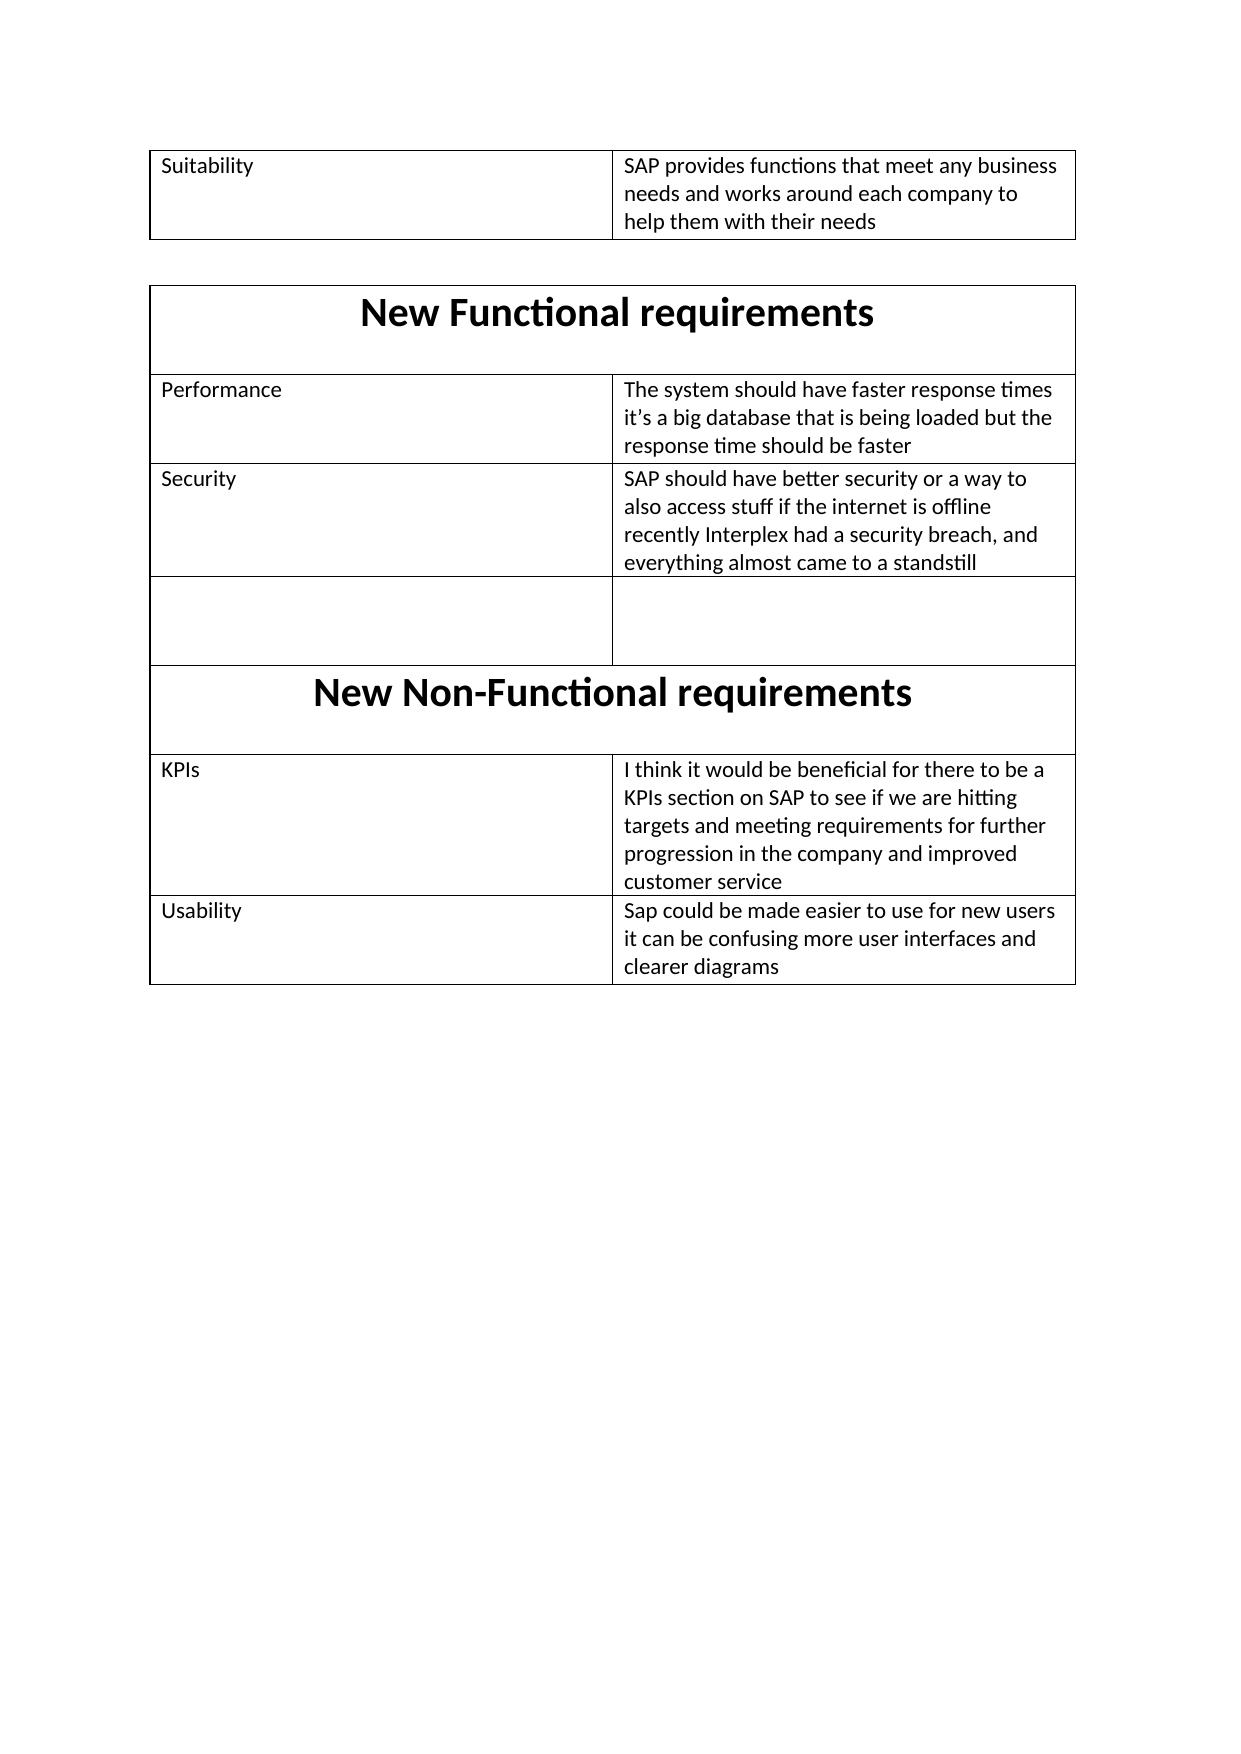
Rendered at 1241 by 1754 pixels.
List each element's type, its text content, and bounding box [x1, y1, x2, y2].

table_cell KPIs [151, 755, 612, 895]
table_cell Performance [151, 375, 612, 463]
table_cell I think it would be beneficial for there to be a KPIs section on SAP to see if we are hitting targets and meeting requirements for further progression in the company and improved customer service [613, 755, 1075, 895]
table_cell [613, 577, 1075, 665]
table_cell Suitability [151, 151, 612, 239]
table_cell New Non-Functional requirements [151, 666, 1075, 754]
table_cell Sap could be made easier to use for new users it can be confusing more user interfaces and clearer diagrams [613, 896, 1075, 984]
table_cell [151, 577, 612, 665]
table_cell SAP provides functions that meet any business needs and works around each company to help them with their needs [613, 151, 1075, 239]
table_cell Security [151, 464, 612, 576]
table_cell The system should have faster response times it’s a big database that is being loaded but the response time should be faster [613, 375, 1075, 463]
table_cell SAP should have better security or a way to also access stuff if the internet is offline recently Interplex had a security breach, and everything almost came to a standstill [613, 464, 1075, 576]
table_cell Usability [151, 896, 612, 984]
table_header New Functional requirements [151, 286, 1075, 374]
